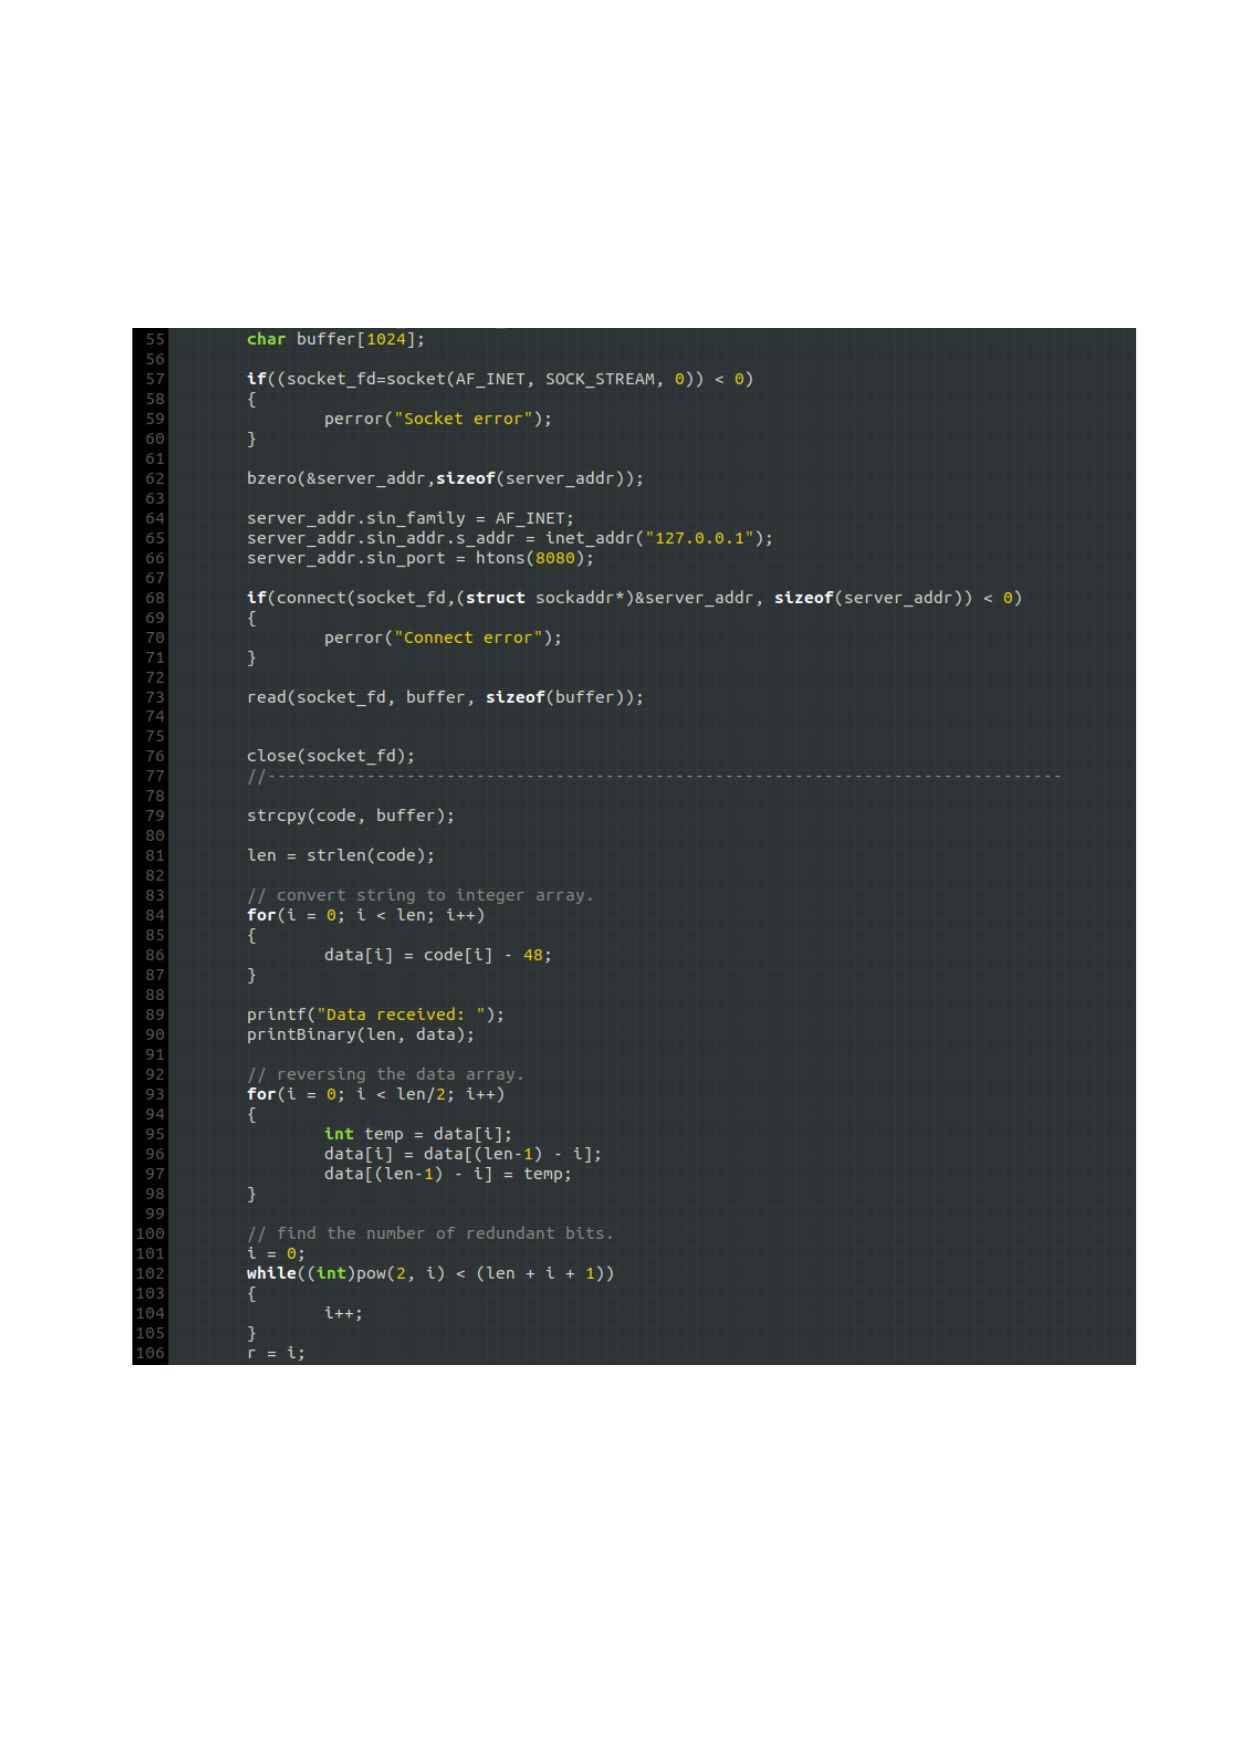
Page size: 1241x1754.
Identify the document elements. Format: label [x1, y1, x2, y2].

picture [132, 328, 1137, 1365]
